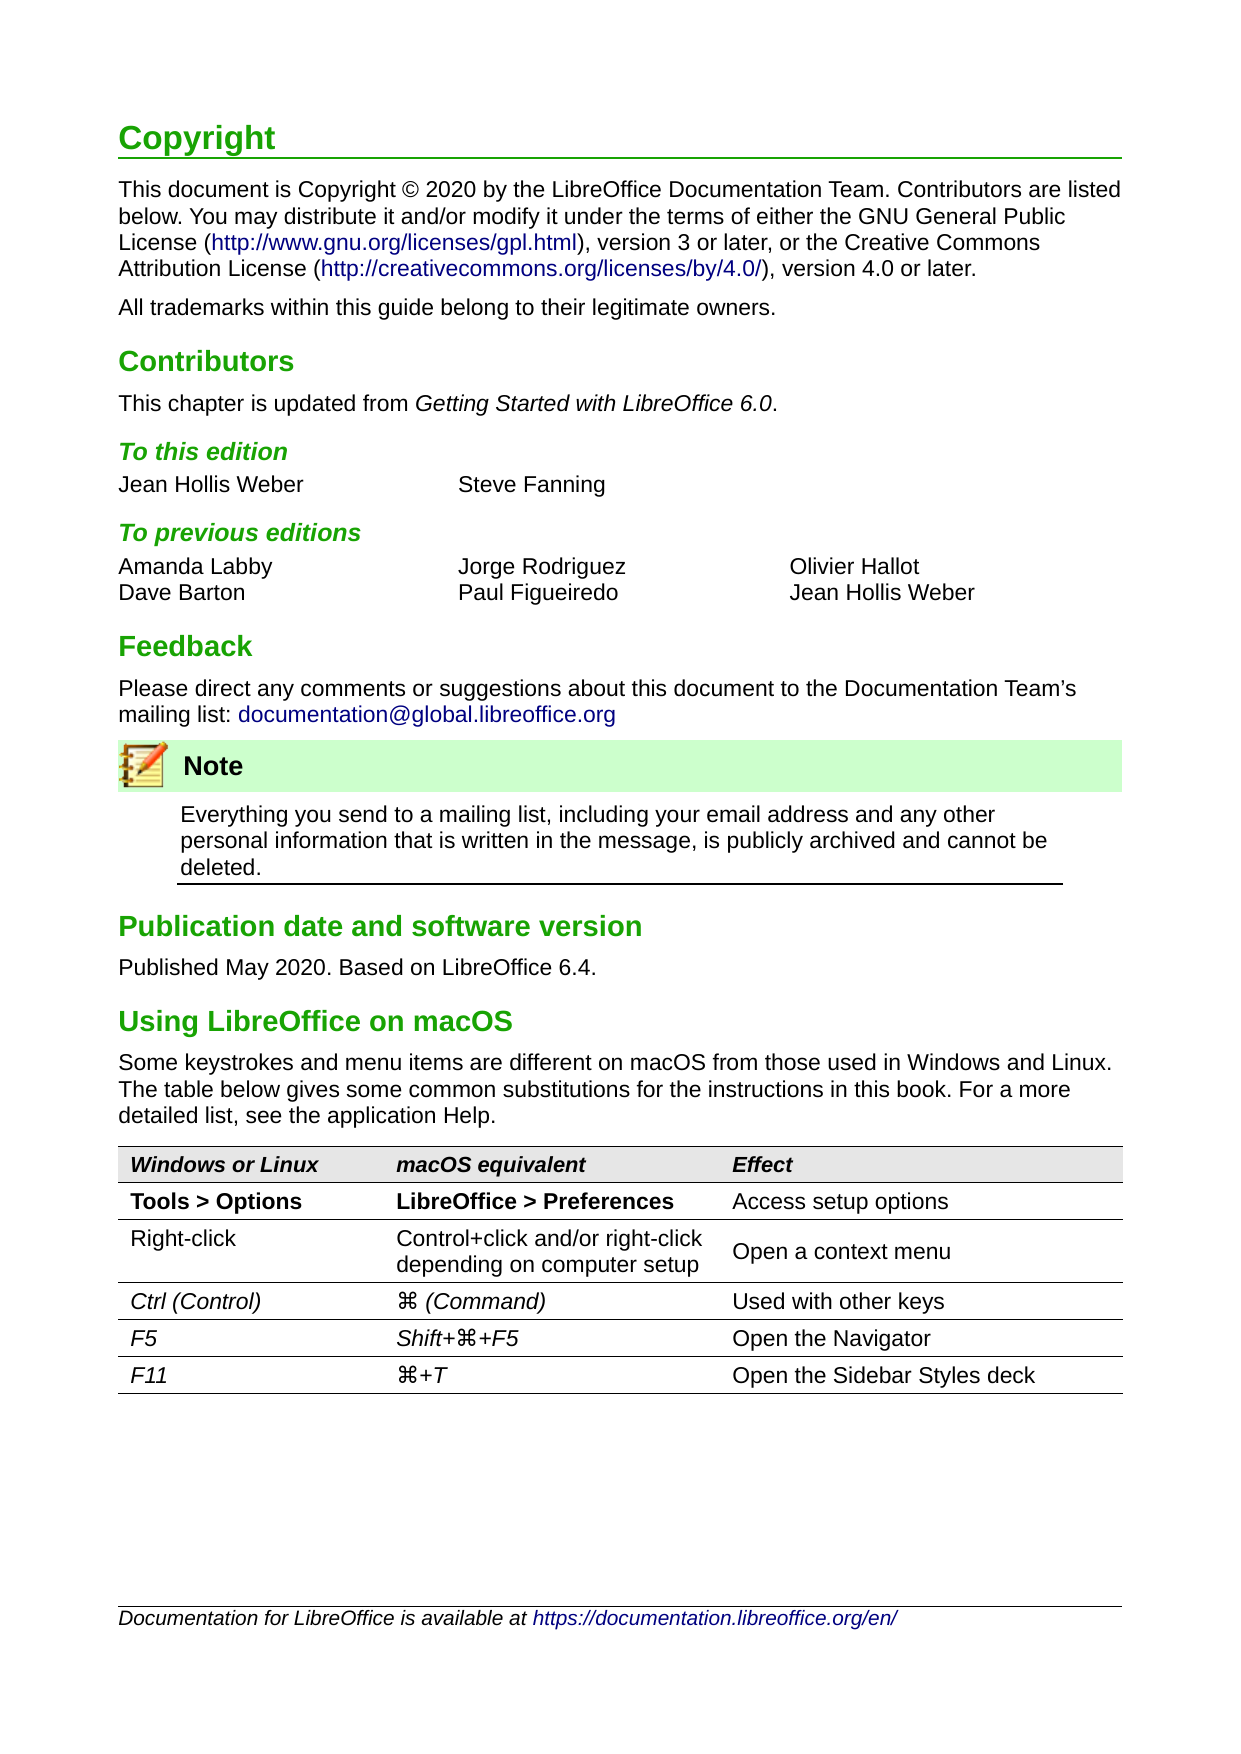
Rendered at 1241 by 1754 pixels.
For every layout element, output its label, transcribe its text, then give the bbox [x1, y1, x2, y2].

table_header Effect [720, 1147, 1123, 1182]
text Everything you send to a mailing list, including your email address and any other personal information that is written in the message, is publicly archived and cannot be deleted. [177, 798, 1063, 883]
table_cell Dave Barton [118, 579, 458, 606]
table_header Steve Fanning [458, 471, 789, 498]
subtitle Contributors [118, 344, 1122, 378]
table_cell Jean Hollis Weber [789, 579, 1122, 606]
subtitle Publication date and software version [118, 909, 1122, 942]
table_cell Open a context menu [720, 1220, 1123, 1282]
subtitle Copyright [118, 118, 1122, 157]
table_cell F11 [118, 1357, 384, 1392]
text All trademarks within this guide belong to their legitimate owners. [118, 294, 1122, 321]
text Some keystrokes and menu items are different on macOS from those used in Windows and Linux. The table below gives some common substitutions for the instructions in this book. For a more detailed list, see the application Help. [118, 1049, 1122, 1128]
subtitle Using LibreOffice on macOS [118, 1004, 1122, 1037]
table_header [789, 471, 1122, 498]
table_cell ⌘ (Command) [384, 1283, 720, 1319]
table_cell LibreOffice > Preferences [384, 1183, 720, 1219]
table_cell Control+click and/or right-click depending on computer setup [384, 1220, 720, 1282]
table_header macOS equivalent [384, 1147, 720, 1182]
table_cell Shift+⌘+F5 [384, 1320, 720, 1356]
table_header Windows or Linux [118, 1147, 384, 1182]
subtitle To previous editions [118, 518, 1122, 547]
text This document is Copyright © 2020 by the LibreOffice Documentation Team. Contributors are listed below. You may distribute it and/or modify it under the terms of either the GNU General Public License (http://www.gnu.org/licenses/gpl.html), version 3 or later, or the Creative Commons Attribution License (http://creativecommons.org/licenses/by/4.0/), version 4.0 or later. [118, 176, 1122, 282]
table_cell Open the Sidebar Styles deck [720, 1357, 1123, 1392]
table_cell Tools > Options [118, 1183, 384, 1219]
table_cell Paul Figueiredo [458, 579, 789, 606]
table_cell Used with other keys [720, 1283, 1123, 1319]
table_cell Right-click [118, 1220, 384, 1282]
subtitle Feedback [118, 629, 1122, 663]
table_cell Ctrl (Control) [118, 1283, 384, 1319]
subtitle To this edition [118, 437, 1122, 465]
table_cell F5 [118, 1320, 384, 1356]
table_header Jorge Rodriguez [458, 553, 789, 579]
text Published May 2020. Based on LibreOffice 6.4. [118, 954, 1122, 980]
table_cell Open the Navigator [720, 1320, 1123, 1356]
table_header Jean Hollis Weber [118, 471, 458, 498]
picture [119, 740, 170, 791]
text Please direct any comments or suggestions about this document to the Documentation Team’s mailing list: documentation@global.libreoffice.org [118, 674, 1122, 727]
text This chapter is updated from Getting Started with LibreOffice 6.0. [118, 389, 1122, 416]
table_cell ⌘+T [384, 1357, 720, 1392]
subtitle Note [118, 740, 1122, 792]
table_cell Access setup options [720, 1183, 1123, 1219]
table_header Olivier Hallot [789, 553, 1122, 579]
table_header Amanda Labby [118, 553, 458, 579]
